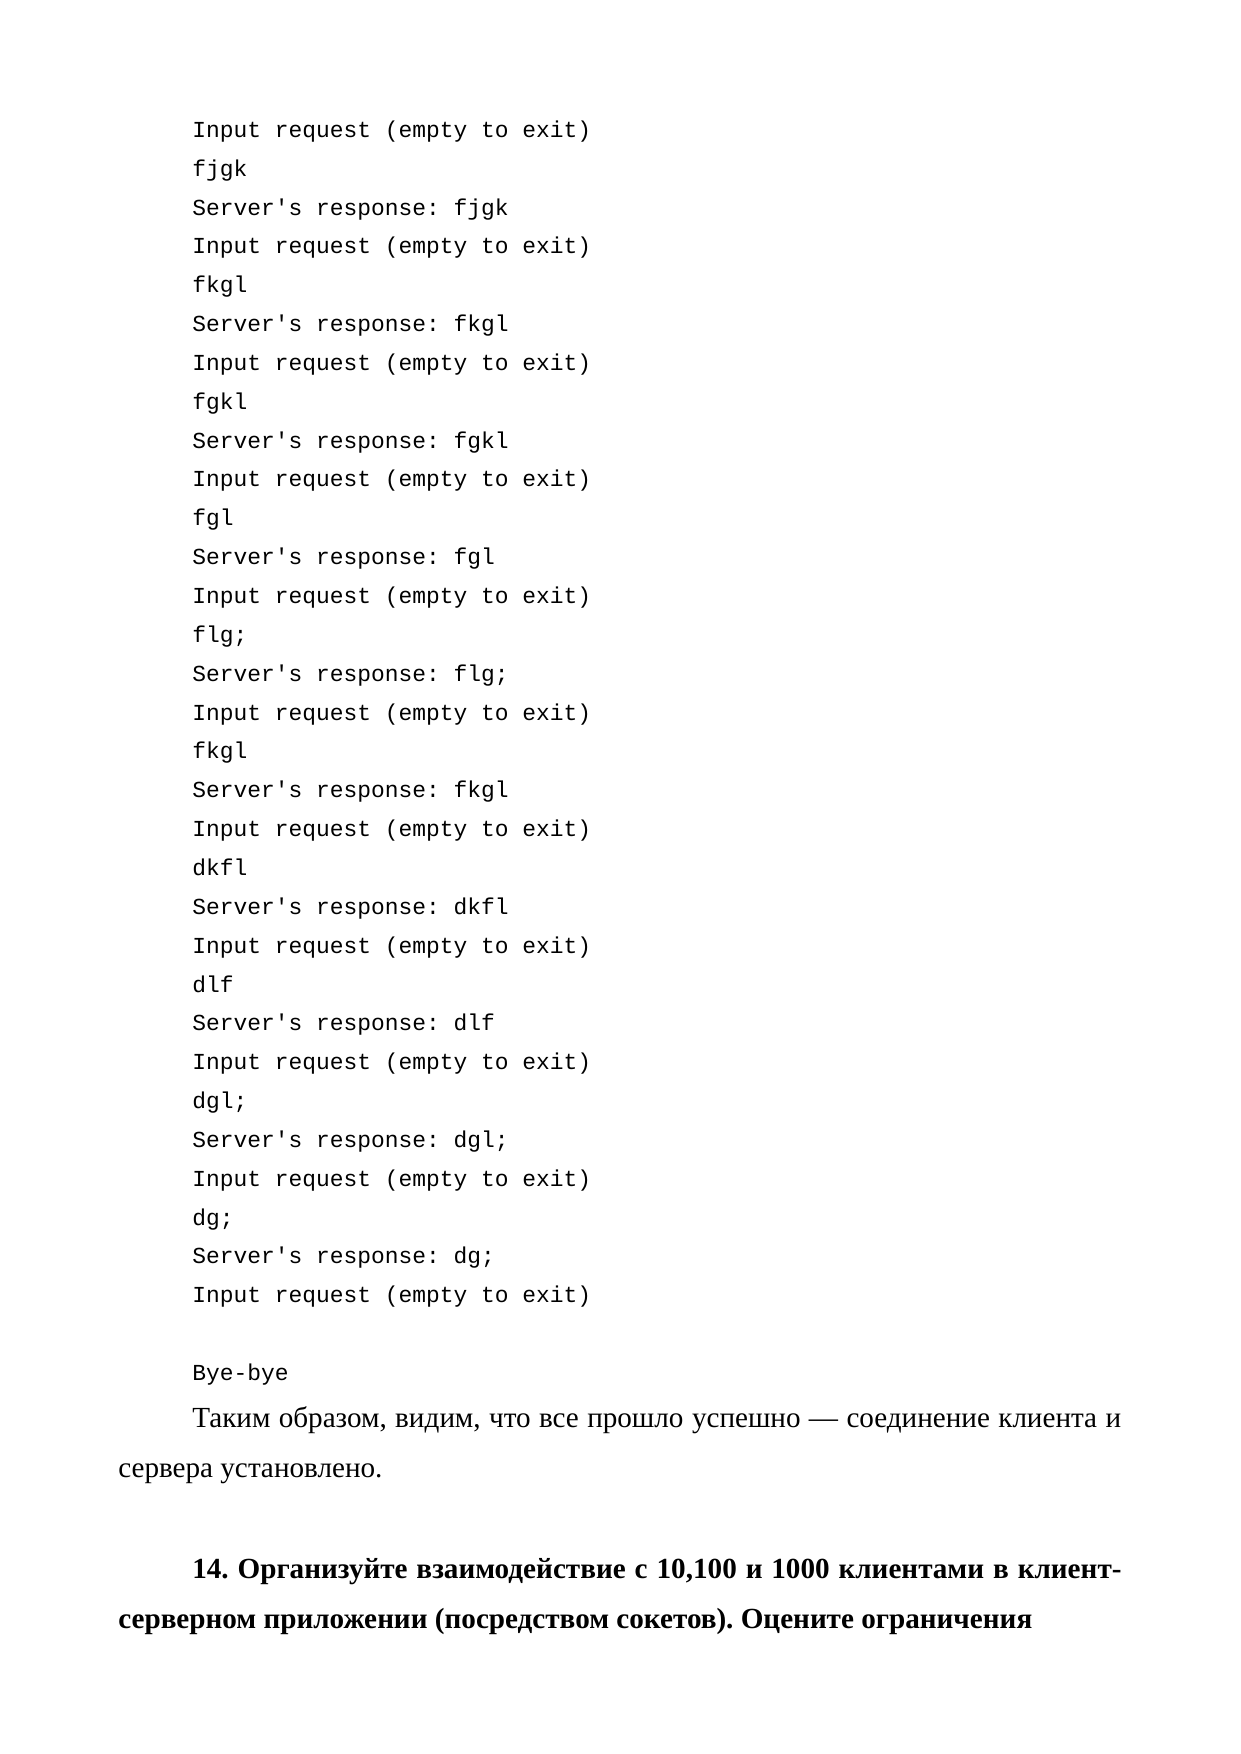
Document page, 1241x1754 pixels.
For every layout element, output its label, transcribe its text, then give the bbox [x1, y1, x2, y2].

text Server's response: fjgk [118, 196, 1122, 222]
text dlf [118, 973, 1122, 999]
text Input request (empty to exit) [118, 118, 1122, 144]
text dgl; [118, 1089, 1122, 1115]
text Server's response: fgkl [118, 429, 1122, 455]
text Server's response: fkgl [118, 312, 1122, 338]
text fgkl [118, 390, 1122, 416]
text fkgl [118, 273, 1122, 299]
text Input request (empty to exit) [118, 584, 1122, 610]
text Server's response: dgl; [118, 1128, 1122, 1154]
text Input request (empty to exit) [118, 1167, 1122, 1193]
text flg; [118, 623, 1122, 649]
text Input request (empty to exit) [118, 1051, 1122, 1077]
text fkgl [118, 740, 1122, 766]
text fgl [118, 507, 1122, 533]
text Input request (empty to exit) [118, 468, 1122, 494]
text Server's response: fgl [118, 546, 1122, 571]
text Bye-bye [118, 1361, 1122, 1387]
text Input request (empty to exit) [118, 351, 1122, 377]
text 14. Организуйте взаимодействие с 10,100 и 1000 клиентами в клиент-серверном приложении (посредством сокетов). Оцените ограничения [118, 1551, 1122, 1635]
text Server's response: dg; [118, 1245, 1122, 1271]
text Input request (empty to exit) [118, 934, 1122, 960]
text Таким образом, видим, что все прошло успешно — соединение клиента и сервера установлено. [118, 1400, 1122, 1484]
text Server's response: flg; [118, 662, 1122, 688]
text dg; [118, 1206, 1122, 1232]
text Input request (empty to exit) [118, 1284, 1122, 1310]
text Input request (empty to exit) [118, 701, 1122, 727]
text Server's response: fkgl [118, 779, 1122, 804]
text Input request (empty to exit) [118, 817, 1122, 843]
text dkfl [118, 856, 1122, 882]
text Server's response: dkfl [118, 895, 1122, 921]
text fjgk [118, 157, 1122, 183]
text Server's response: dlf [118, 1012, 1122, 1038]
text Input request (empty to exit) [118, 235, 1122, 261]
